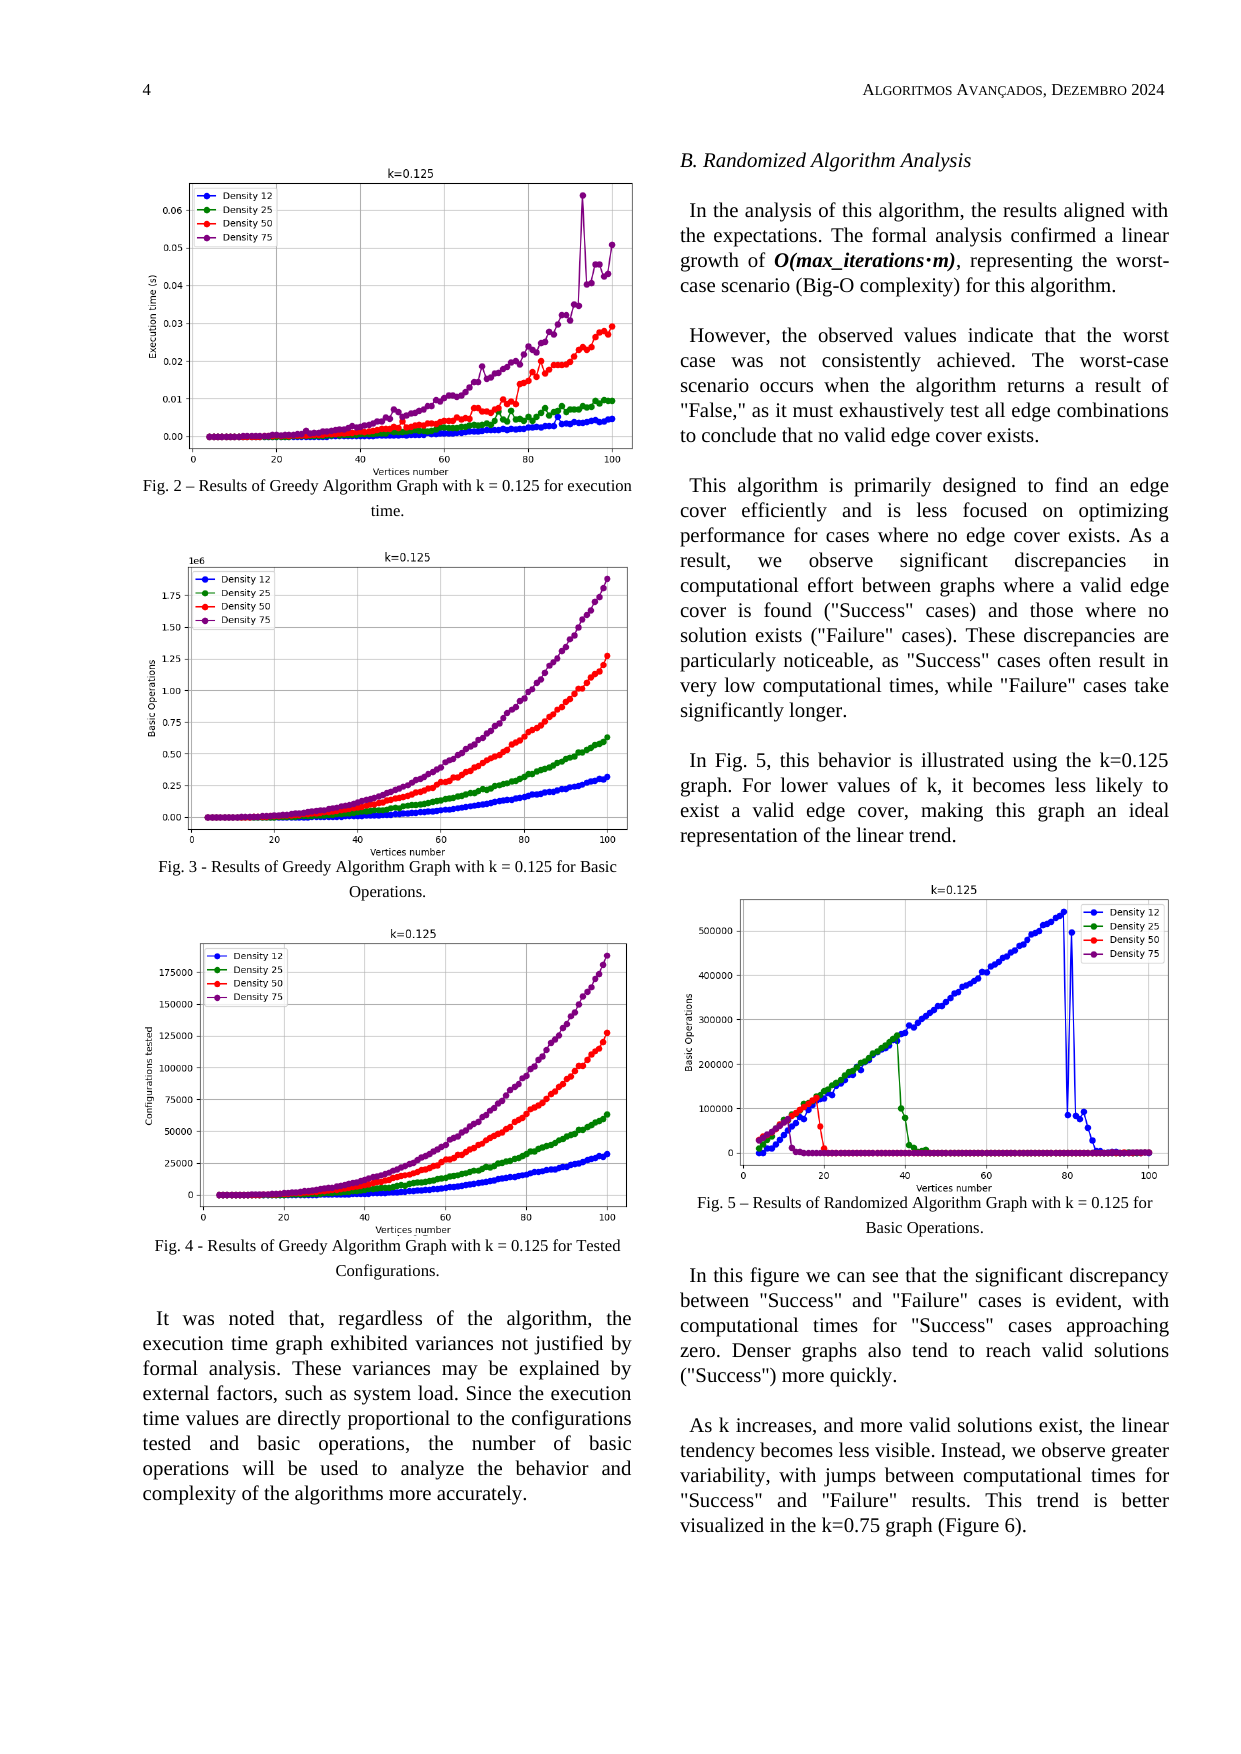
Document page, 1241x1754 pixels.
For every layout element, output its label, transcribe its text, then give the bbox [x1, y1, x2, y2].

picture [142, 926, 633, 1236]
text It was noted that, regardless of the algorithm, the execution time graph exhibited variances not justified by formal analysis. These variances may be explained by external factors, such as system load. Since the execution time values are directly proportional to the configurations tested and basic operations, the number of basic operations will be used to analyze the behavior and complexity of the algorithms more accurately. [142, 1305, 632, 1505]
text [680, 872, 1170, 878]
text In the analysis of this algorithm, the results aligned with the expectations. The formal analysis confirmed a linear growth of O(max_iterations⋅m), representing the worst-case scenario (Big-O complexity) for this algorithm. [680, 197, 1170, 297]
subtitle B. Randomized Algorithm Analysis [680, 147, 1170, 172]
text In Fig. 5, this behavior is illustrated using the k=0.125 graph. For lower values of k, it becomes less likely to exist a valid edge cover, making this graph an ideal representation of the linear trend. [680, 747, 1170, 847]
picture [142, 544, 633, 857]
text This algorithm is primarily designed to find an edge cover efficiently and is less focused on optimizing performance for cases where no edge cover exists. As a result, we observe significant discrepancies in computational effort between graphs where a valid edge cover is found ("Success" cases) and those where no solution exists ("Failure" cases). These discrepancies are particularly noticeable, as "Success" cases often result in very low computational times, while "Failure" cases take significantly longer. [680, 472, 1170, 722]
text As k increases, and more valid solutions exist, the linear tendency becomes less visible. Instead, we observe greater variability, with jumps between computational times for "Success" and "Failure" results. This trend is better visualized in the k=0.75 graph (Figure 6). [680, 1412, 1170, 1537]
picture [679, 878, 1170, 1193]
text In this figure we can see that the significant discrepancy between "Success" and "Failure" cases is evident, with computational times for "Success" cases approaching zero. Denser graphs also tend to reach valid solutions ("Success") more quickly. [680, 1262, 1170, 1387]
text Fig. 2 – Results of Greedy Algorithm Graph with k = 0.125 for execution time. [142, 147, 632, 519]
text Fig. 3 - Results of Greedy Algorithm Graph with k = 0.125 for Basic Operations. [142, 857, 632, 901]
picture [145, 155, 636, 476]
text Fig. 4 - Results of Greedy Algorithm Graph with k = 0.125 for Tested Configurations. [142, 1236, 632, 1280]
text However, the observed values indicate that the worst case was not consistently achieved. The worst-case scenario occurs when the algorithm returns a result of "False," as it must exhaustively test all edge combinations to conclude that no valid edge cover exists. [680, 322, 1170, 447]
text Fig. 5 – Results of Randomized Algorithm Graph with k = 0.125 for Basic Operations. [680, 1193, 1170, 1237]
